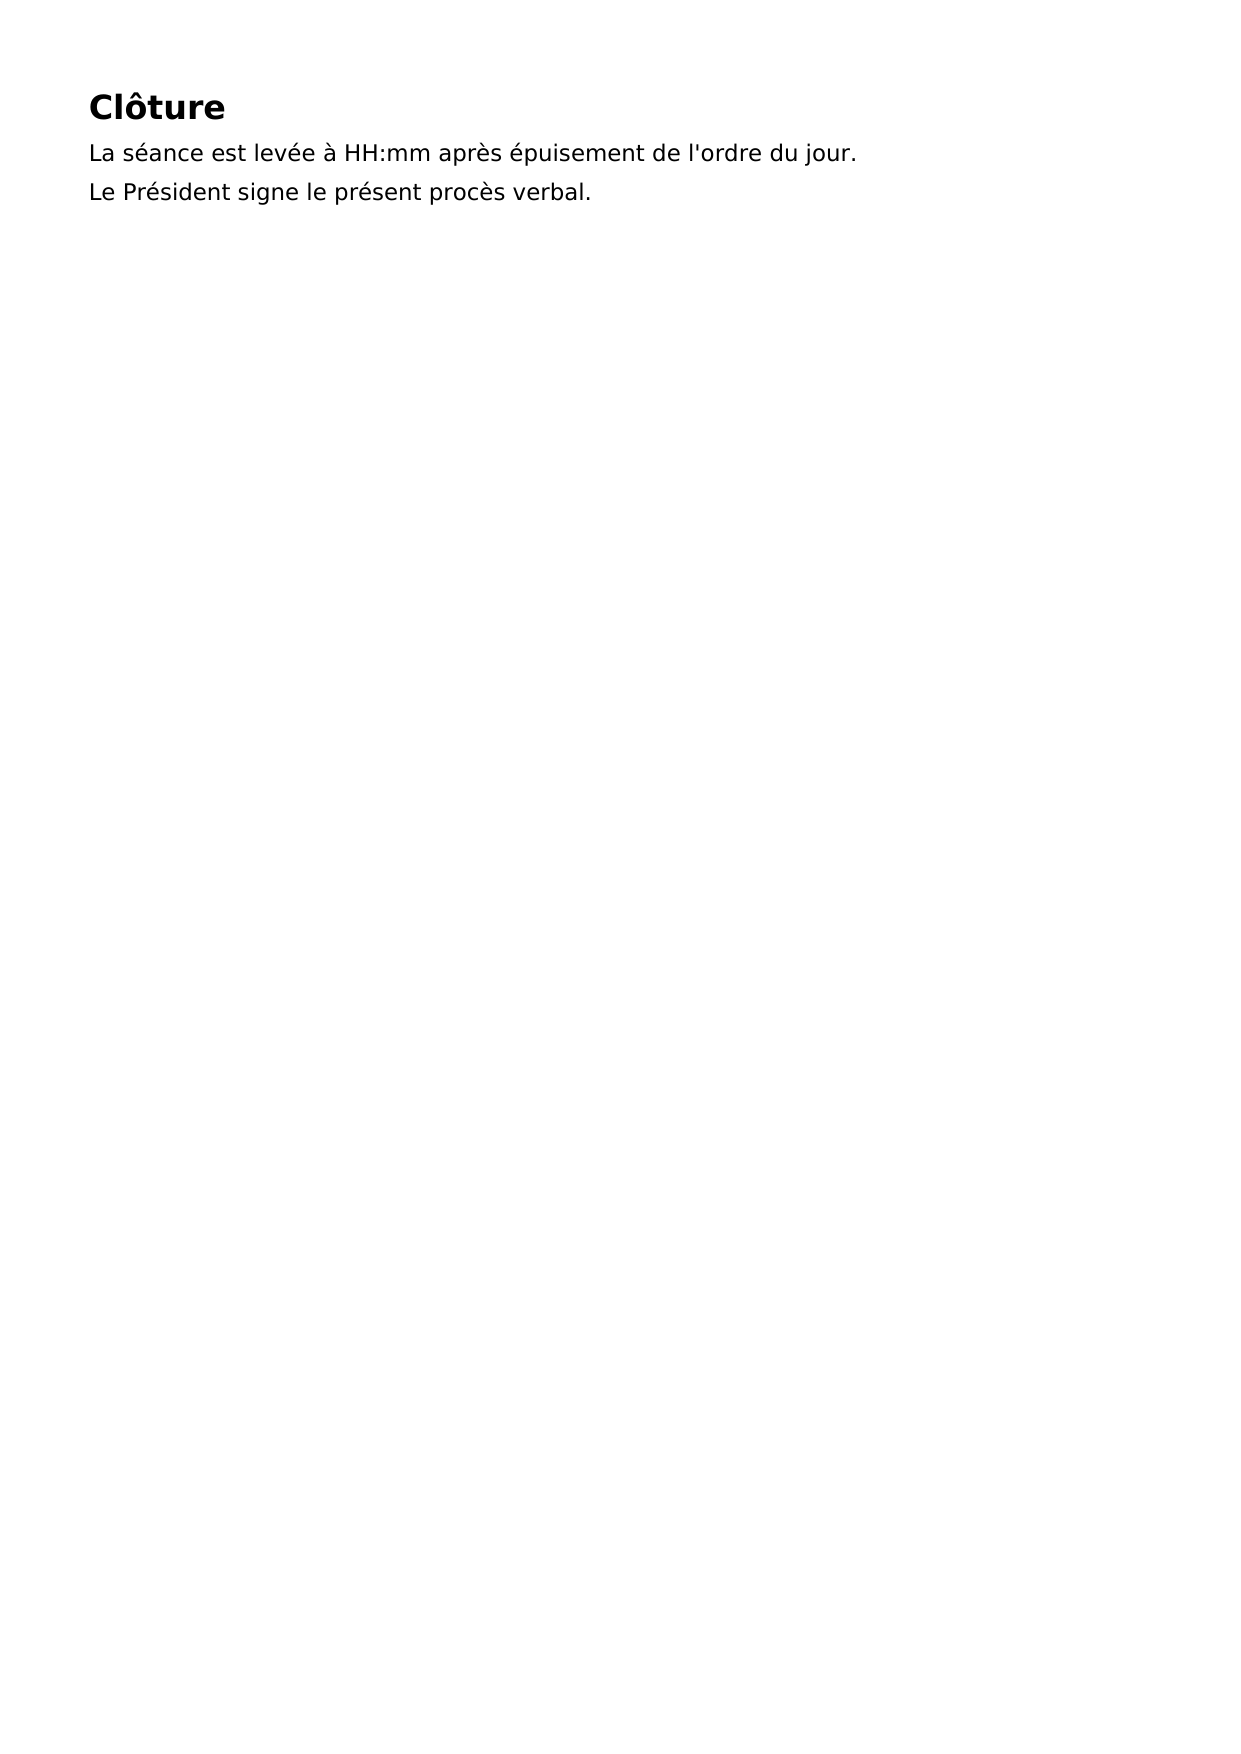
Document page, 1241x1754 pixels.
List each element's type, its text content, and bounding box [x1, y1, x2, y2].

text Clôture [88, 88, 1152, 127]
text La séance est levée à HH:mm après épuisement de l'ordre du jour. [88, 140, 1152, 167]
text Le Président signe le présent procès verbal. [88, 179, 1152, 206]
